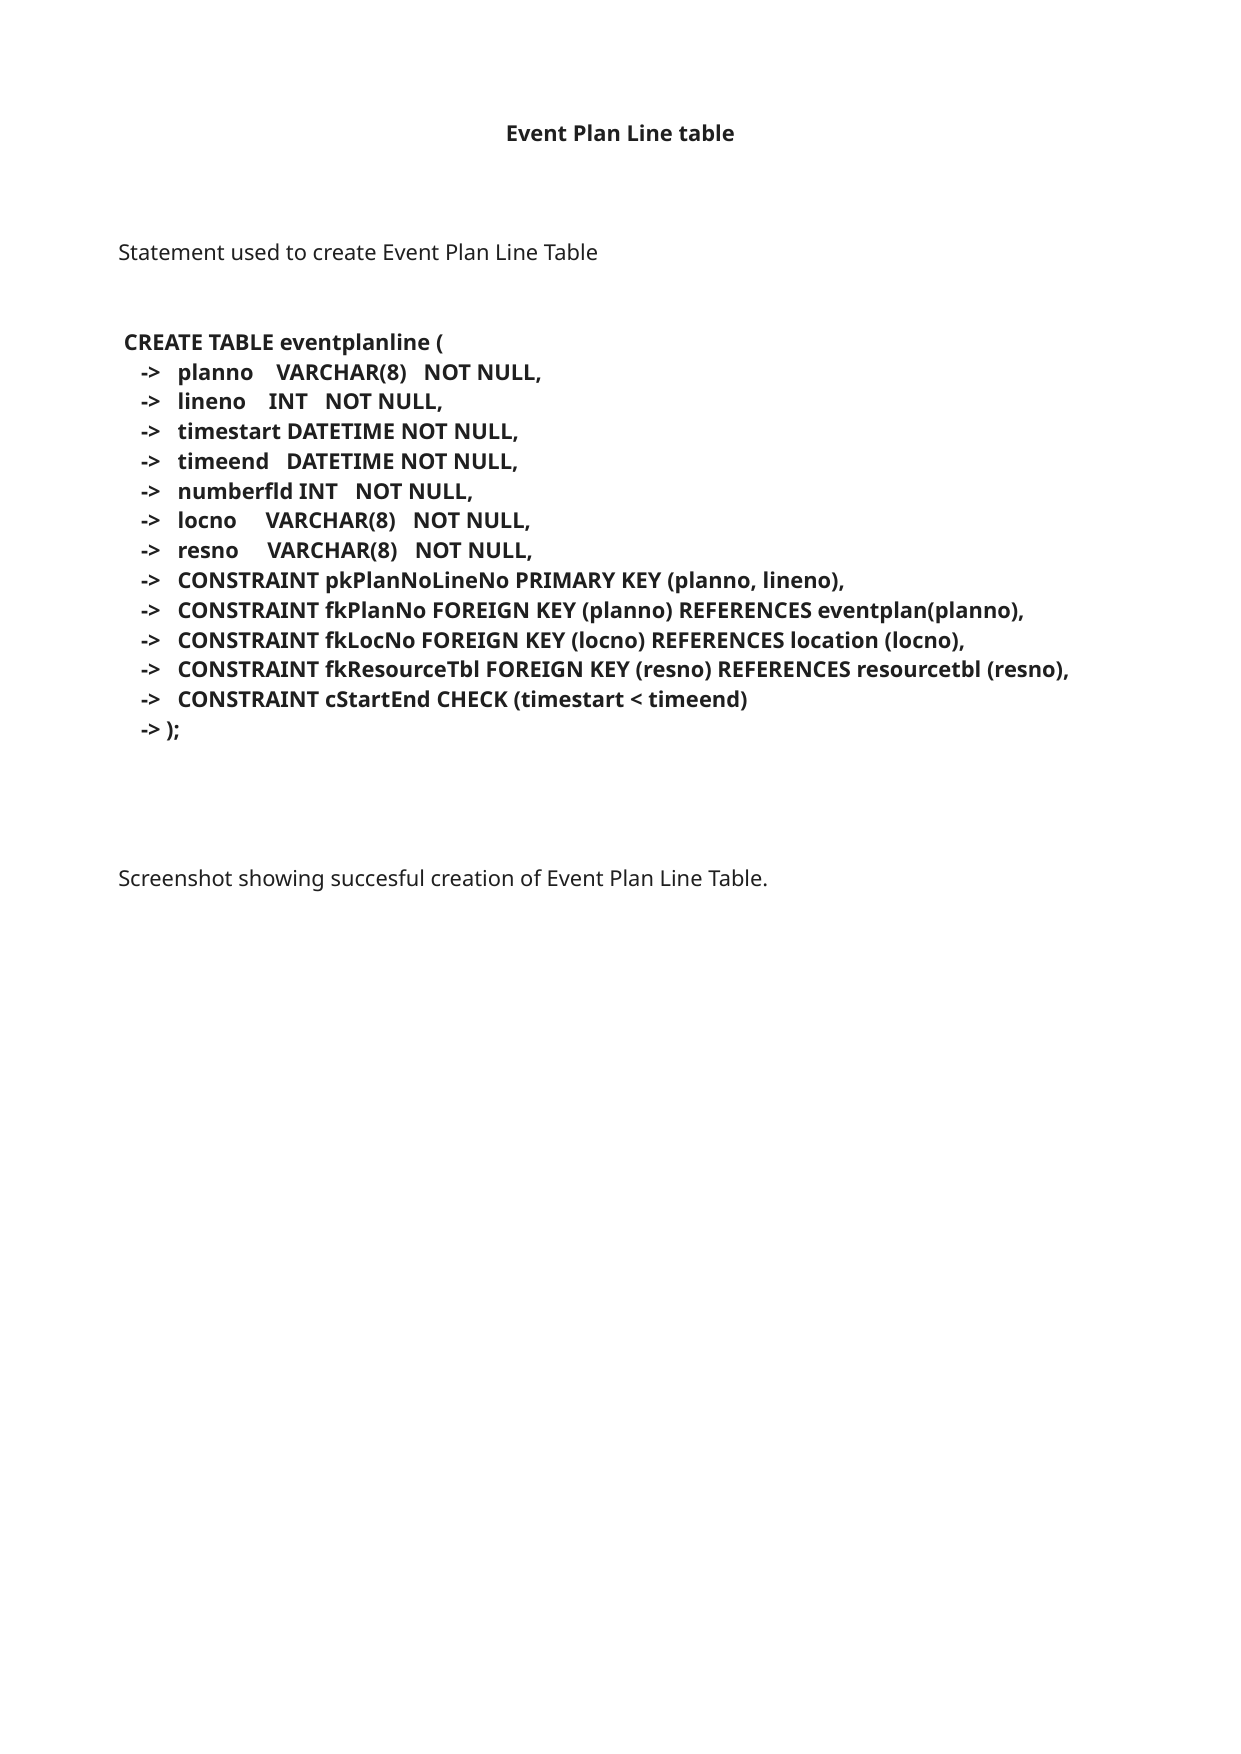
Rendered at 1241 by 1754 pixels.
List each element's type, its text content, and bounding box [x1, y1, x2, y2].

text -> lineno INT NOT NULL, [118, 386, 1122, 416]
text Statement used to create Event Plan Line Table [118, 237, 1122, 267]
text Event Plan Line table [118, 118, 1122, 148]
text -> planno VARCHAR(8) NOT NULL, [118, 356, 1122, 386]
text -> CONSTRAINT fkPlanNo FOREIGN KEY (planno) REFERENCES eventplan(planno), [118, 595, 1122, 624]
text -> CONSTRAINT fkLocNo FOREIGN KEY (locno) REFERENCES location (locno), [118, 624, 1122, 654]
text -> timestart DATETIME NOT NULL, [118, 416, 1122, 446]
text -> timeend DATETIME NOT NULL, [118, 446, 1122, 476]
text CREATE TABLE eventplanline ( [118, 327, 1122, 356]
text -> resno VARCHAR(8) NOT NULL, [118, 535, 1122, 565]
text -> numberfld INT NOT NULL, [118, 476, 1122, 505]
text -> locno VARCHAR(8) NOT NULL, [118, 505, 1122, 535]
text Screenshot showing succesful creation of Event Plan Line Table. [118, 863, 1122, 893]
text -> CONSTRAINT pkPlanNoLineNo PRIMARY KEY (planno, lineno), [118, 565, 1122, 595]
text -> CONSTRAINT fkResourceTbl FOREIGN KEY (resno) REFERENCES resourcetbl (resno), [118, 654, 1122, 684]
text -> ); [118, 714, 1122, 744]
text -> CONSTRAINT cStartEnd CHECK (timestart < timeend) [118, 684, 1122, 714]
